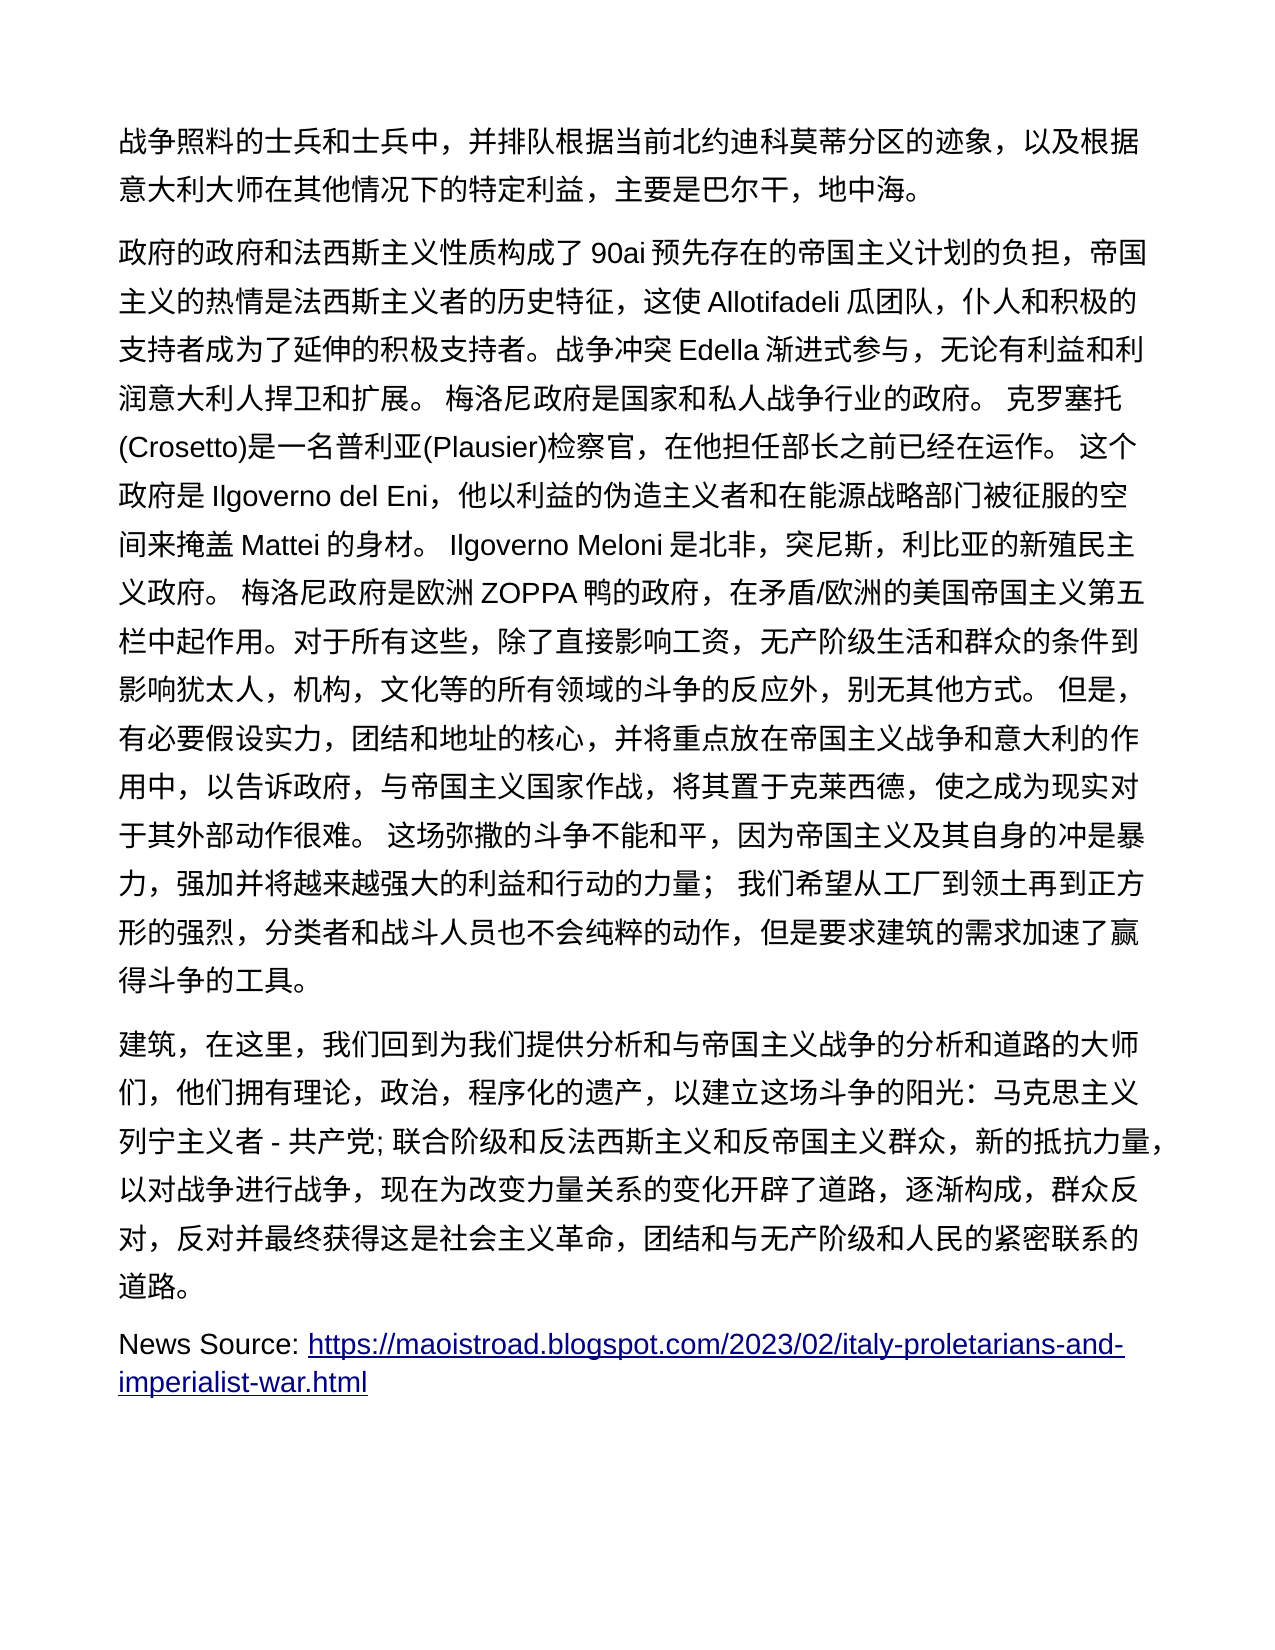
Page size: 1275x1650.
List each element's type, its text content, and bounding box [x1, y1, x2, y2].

text 建筑，在这里，我们回到为我们提供分析和与帝国主义战争的分析和道路的大师们，他们拥有理论，政治，程序化的遗产，以建立这场斗争的阳光：马克思主义列宁主义者 - 共产党; 联合阶级和反法西斯主义和反帝国主义群众，新的抵抗力量，以对战争进行战争，现在为改变力量关系的变化开辟了道路，逐渐构成，群众反对，反对并最终获得这是社会主义革命，团结和与无产阶级和人民的紧密联系的道路。 [118, 1021, 1157, 1306]
text News Source: https://maoistroad.blogspot.com/2023/02/italy-proletarians-and-imperialist-war.html [118, 1327, 1157, 1399]
text 战争照料的士兵和士兵中，并排队根据当前北约迪科莫蒂分区的迹象，以及根据意大利大师在其他情况下的特定利益，主要是巴尔干，地中海。 [118, 118, 1157, 209]
text 政府的政府和法西斯主义性质构成了90ai预先存在的帝国主义计划的负担，帝国主义的热情是法西斯主义者的历史特征，这使Allotifadeli瓜团队，仆人和积极的支持者成为了延伸的积极支持者。战争冲突Edella渐进式参与，无论有利益和利润意大利人捍卫和扩展。 梅洛尼政府是国家和私人战争行业的政府。 克罗塞托(Crosetto)是一名普利亚(Plausier)检察官，在他担任部长之前已经在运作。 这个政府是Ilgoverno del Eni，他以利益的伪造主义者和在能源战略部门被征服的空间来掩盖Mattei的身材。 Ilgoverno Meloni是北非，突尼斯，利比亚的新殖民主义政府。 梅洛尼政府是欧洲ZOPPA鸭的政府，在矛盾/欧洲的美国帝国主义第五栏中起作用。对于所有这些，除了直接影响工资，无产阶级生活和群众的条件到影响犹太人，机构，文化等的所有领域的斗争的反应外，别无其他方式。 但是，有必要假设实力，团结和地址的核心，并将重点放在帝国主义战争和意大利的作用中，以告诉政府，与帝国主义国家作战，将其置于克莱西德，使之成为现实对于其外部动作很难。 这场弥撒的斗争不能和平，因为帝国主义及其自身的冲是暴力，强加并将越来越强大的利益和行动的力量； 我们希望从工厂到领土再到正方形的强烈，分类者和战斗人员也不会纯粹的动作，但是要求建筑的需求加速了赢得斗争的工具。 [118, 230, 1157, 1000]
